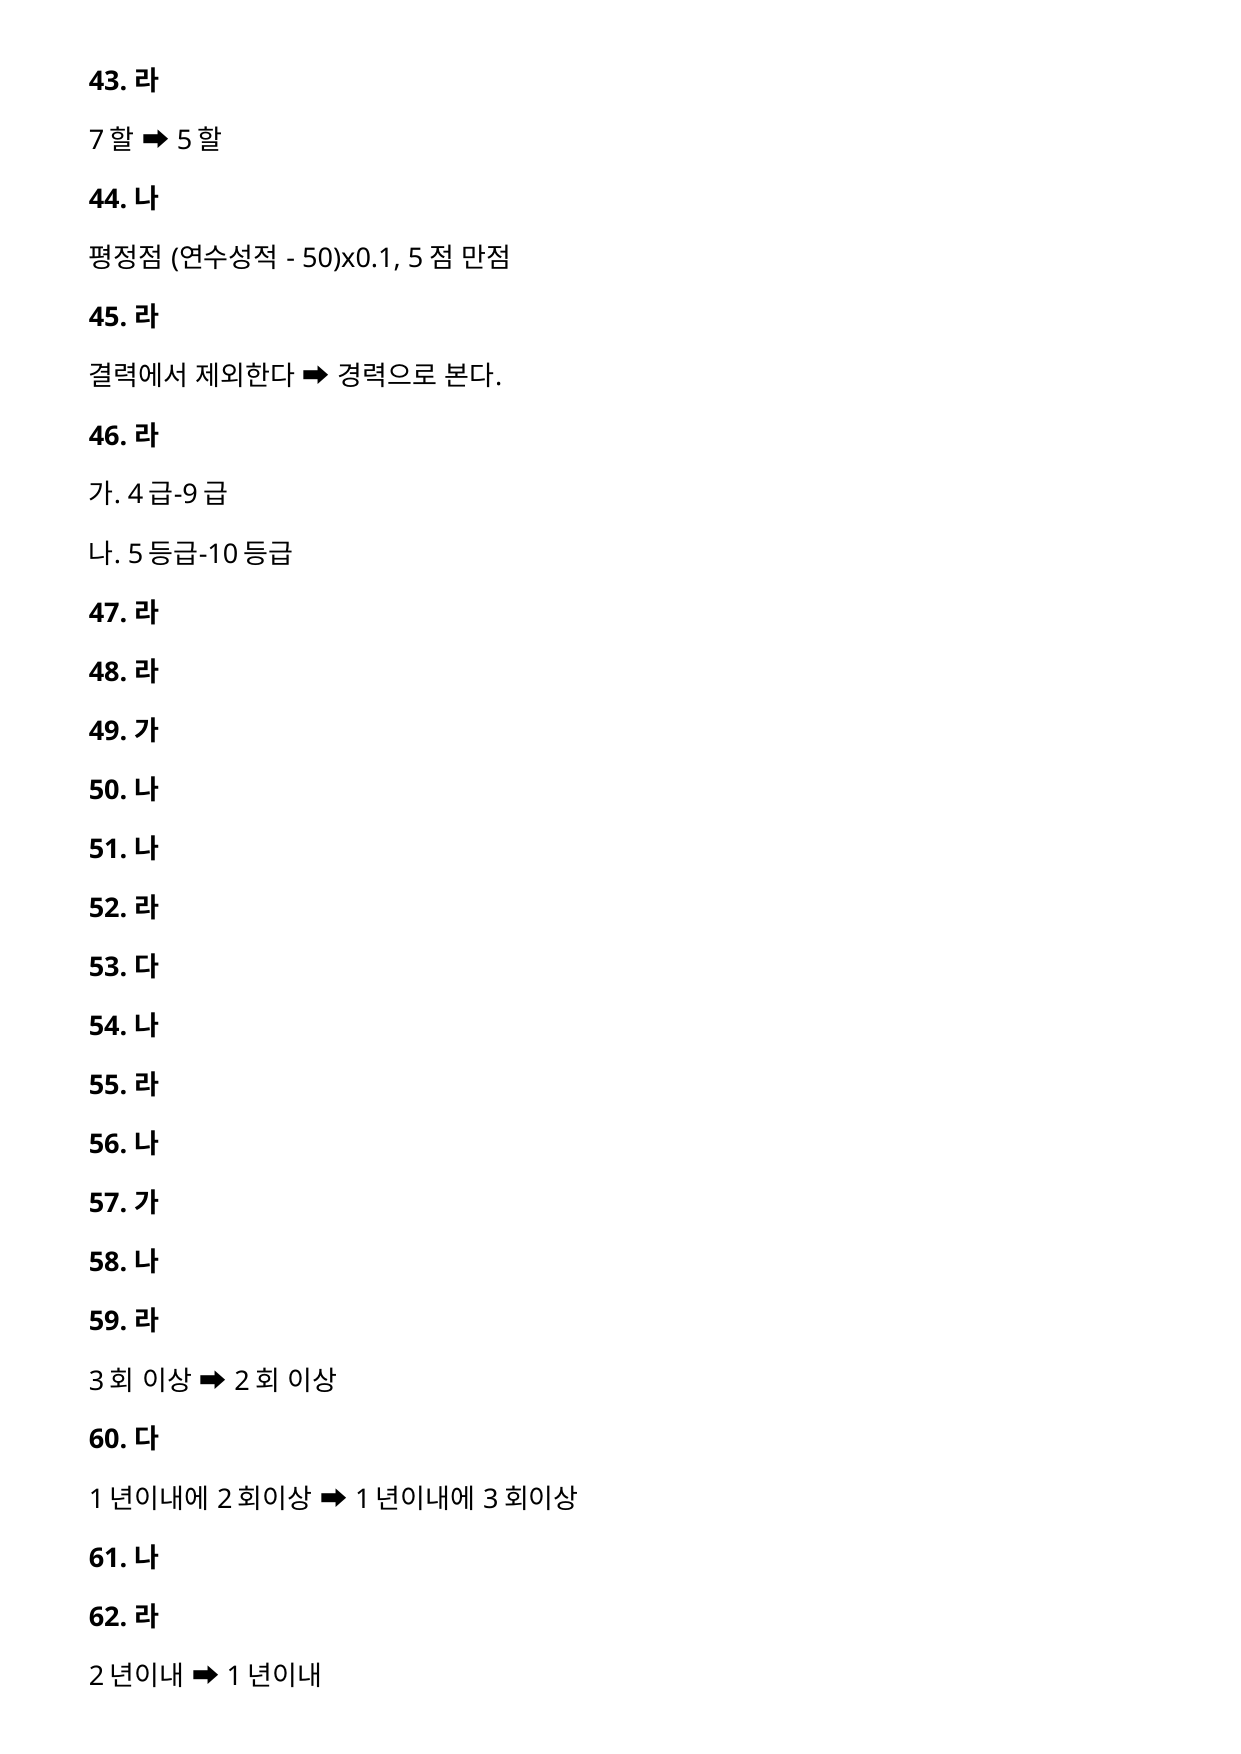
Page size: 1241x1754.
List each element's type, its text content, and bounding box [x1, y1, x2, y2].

text 가. 4급-9급 [88, 472, 1152, 512]
text 55. 라 [88, 1063, 1152, 1102]
text 51. 나 [88, 827, 1152, 866]
text 59. 라 [88, 1299, 1152, 1339]
text 56. 나 [88, 1122, 1152, 1162]
text 45. 라 [88, 295, 1152, 335]
text 46. 라 [88, 413, 1152, 453]
text 62. 라 [88, 1595, 1152, 1634]
text 44. 나 [88, 177, 1152, 217]
text 3회 이상 ➡ 2회 이상 [88, 1358, 1152, 1398]
text 47. 라 [88, 591, 1152, 630]
text 2년이내 ➡ 1년이내 [88, 1654, 1152, 1693]
text 50. 나 [88, 768, 1152, 807]
text 1년이내에 2회이상 ➡ 1년이내에 3회이상 [88, 1477, 1152, 1516]
text 나. 5등급-10등급 [88, 532, 1152, 571]
text 61. 나 [88, 1536, 1152, 1575]
text 54. 나 [88, 1004, 1152, 1043]
text 43. 라 [88, 59, 1152, 98]
text 57. 가 [88, 1181, 1152, 1221]
text 53. 다 [88, 945, 1152, 984]
text 평정점 (연수성적 - 50)x0.1, 5점 만점 [88, 236, 1152, 276]
text 52. 라 [88, 886, 1152, 925]
text 60. 다 [88, 1417, 1152, 1457]
text 결력에서 제외한다 ➡ 경력으로 본다. [88, 354, 1152, 394]
text 49. 가 [88, 709, 1152, 748]
text 7할 ➡ 5할 [88, 118, 1152, 157]
text 48. 라 [88, 650, 1152, 689]
text 58. 나 [88, 1240, 1152, 1280]
